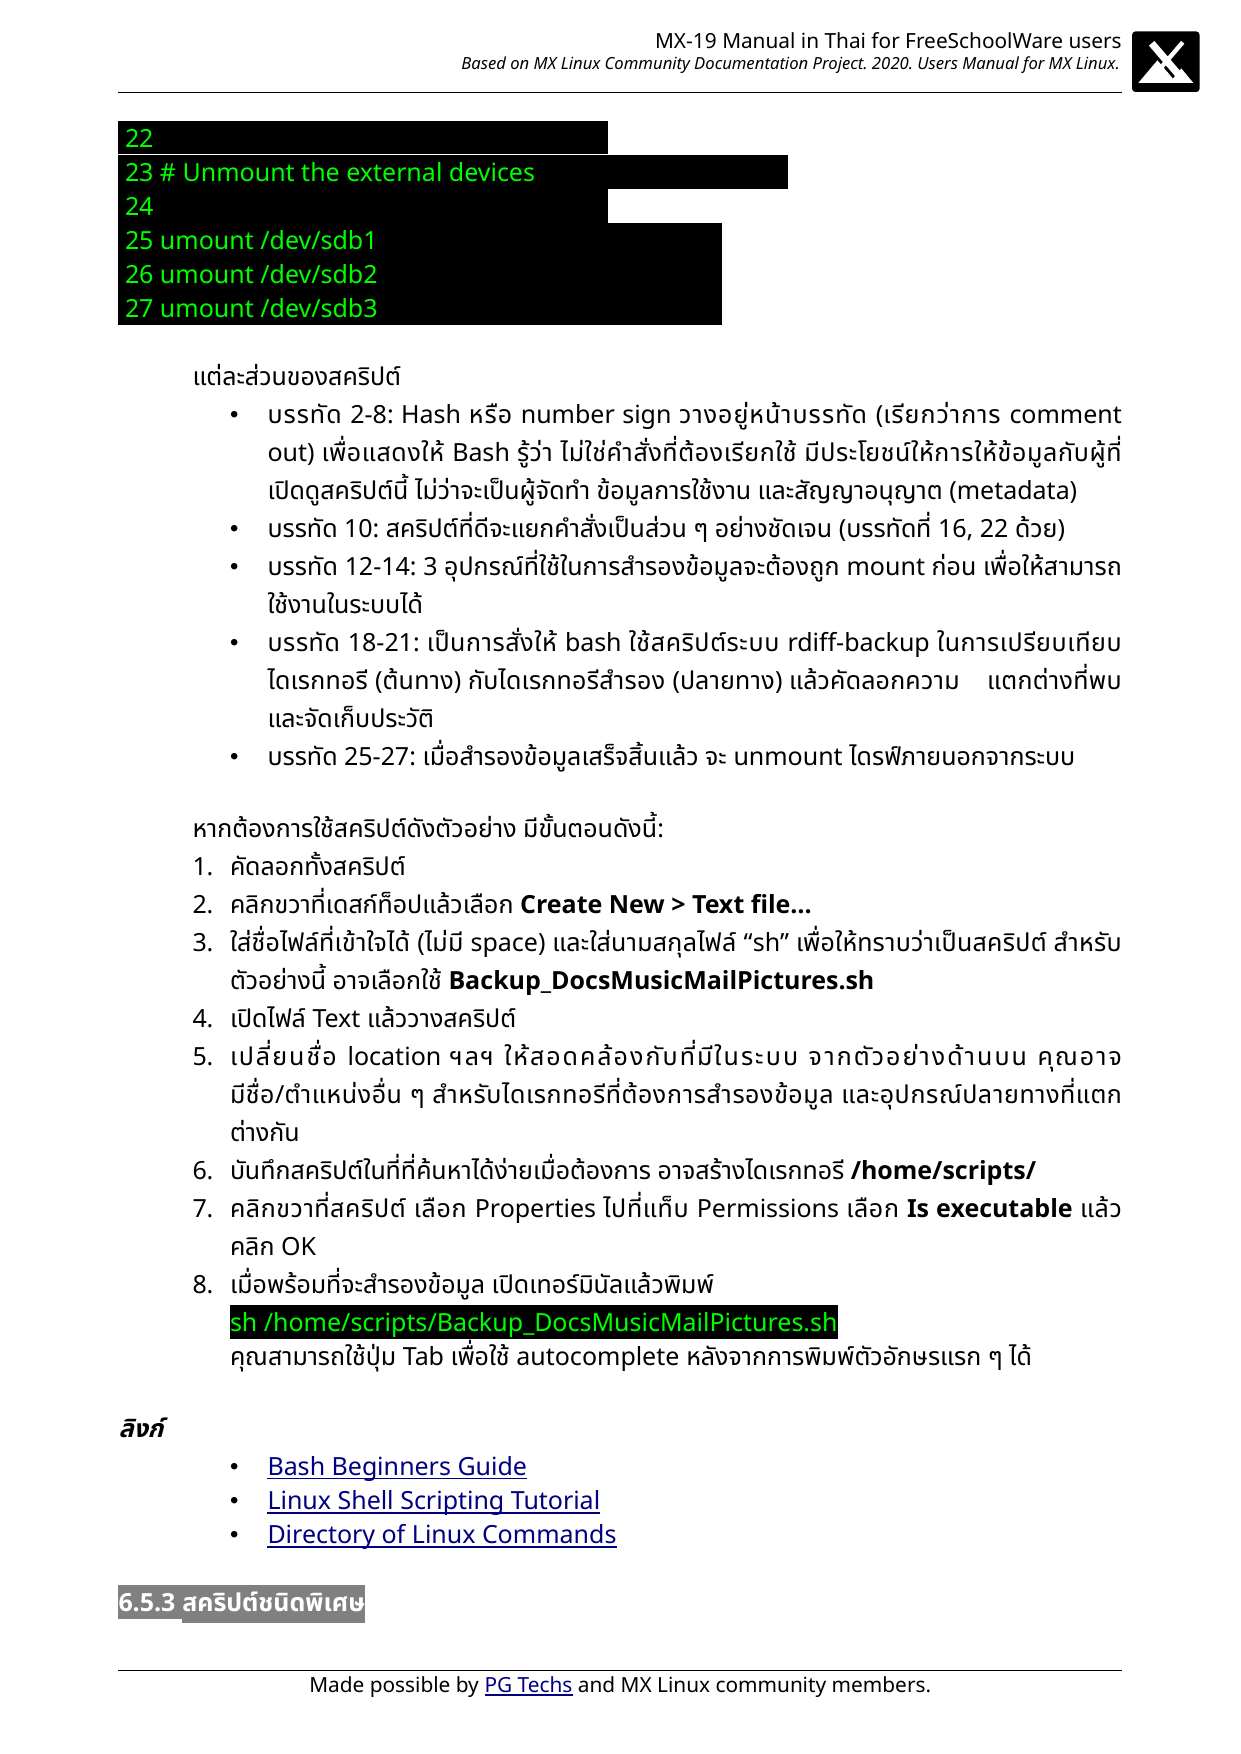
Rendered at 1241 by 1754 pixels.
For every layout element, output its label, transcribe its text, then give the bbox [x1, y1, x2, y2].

list บรรทัด 18-21: เป็นการสั่งให้ bash ใช้สคริปต์ระบบ rdiff-backup ในการเปรียบเทียบไดเรกทอรี (ต้นทาง) กับไดเรกทอรีสำรอง (ปลายทาง) แล้วคัดลอกความ แตกต่างที่พบ และจัดเก็บประวัติ [230, 625, 1122, 739]
list Directory of Linux Commands [230, 1517, 1122, 1551]
list เปลี่ยนชื่อ location ฯลฯ ให้สอดคล้องกับที่มีในระบบ จากตัวอย่างด้านบน คุณอาจมีชื่อ/ตำแหน่งอื่น ๆ สำหรับไดเรกทอรีที่ต้องการสำรองข้อมูล และอุปกรณ์ปลายทางที่แตกต่างกัน [192, 1039, 1122, 1153]
text 22 [118, 121, 1122, 154]
list ใส่ชื่อไฟล์ที่เข้าใจได้ (ไม่มี space) และใส่นามสกุลไฟล์ “sh” เพื่อให้ทราบว่าเป็นสคริปต์ สำหรับตัวอย่างนี้ อาจเลือกใช้ Backup_DocsMusicMailPictures.sh [192, 925, 1122, 1001]
list เมื่อพร้อมที่จะสำรองข้อมูล เปิดเทอร์มินัลแล้วพิมพ์ [192, 1267, 1122, 1305]
text 25 umount /dev/sdb1 [118, 223, 1122, 257]
list บรรทัด 2-8: Hash หรือ number sign วางอยู่หน้าบรรทัด (เรียกว่าการ comment out) เพื่อแสดงให้ Bash รู้ว่า ไม่ใช่คำสั่งที่ต้องเรียกใช้ มีประโยชน์ให้การให้ข้อมูลกับผู้ที่เปิดดูสคริปต์นี้ ไม่ว่าจะเป็นผู้จัดทำ ข้อมูลการใช้งาน และสัญญาอนุญาต (metadata) [230, 397, 1122, 511]
text 24 [118, 189, 1122, 223]
text 23 # Unmount the external devices [118, 154, 1122, 189]
text แต่ละส่วนของสคริปต์ [118, 359, 1122, 397]
list บรรทัด 25-27: เมื่อสำรองข้อมูลเสร็จสิ้นแล้ว จะ unmount ไดรฟ์ภายนอกจากระบบ [230, 739, 1122, 777]
list sh /home/scripts/Backup_DocsMusicMailPictures.sh [192, 1305, 1122, 1339]
list บรรทัด 10: สคริปต์ที่ดีจะแยกคำสั่งเป็นส่วน ๆ อย่างชัดเจน (บรรทัดที่ 16, 22 ด้วย) [230, 511, 1122, 549]
list Linux Shell Scripting Tutorial [230, 1483, 1122, 1517]
text 26 umount /dev/sdb2 [118, 257, 1122, 291]
list บันทึกสคริปต์ในที่ที่ค้นหาได้ง่ายเมื่อต้องการ อาจสร้างไดเรกทอรี /home/scripts/ [192, 1153, 1122, 1191]
text หากต้องการใช้สคริปต์ดังตัวอย่าง มีขั้นตอนดังนี้: [118, 811, 1122, 849]
text 6.5.3 สคริปต์ชนิดพิเศษ [118, 1585, 1122, 1623]
list เปิดไฟล์ Text แล้ววางสคริปต์ [192, 1001, 1122, 1039]
list คลิกขวาที่สคริปต์ เลือก Properties ไปที่แท็บ Permissions เลือก Is executable แล้วคลิก OK [192, 1191, 1122, 1267]
list คุณสามารถใช้ปุ่ม Tab เพื่อใช้ autocomplete หลังจากการพิมพ์ตัวอักษรแรก ๆ ได้ [192, 1339, 1122, 1377]
list คลิกขวาที่เดสก์ท็อปแล้วเลือก Create New > Text file… [192, 887, 1122, 925]
list คัดลอกทั้งสคริปต์ [192, 849, 1122, 887]
text 27 umount /dev/sdb3 [118, 291, 1122, 325]
list Bash Beginners Guide [230, 1449, 1122, 1483]
text ลิงก์ [118, 1411, 1122, 1449]
list บรรทัด 12-14: 3 อุปกรณ์ที่ใช้ในการสำรองข้อมูลจะต้องถูก mount ก่อน เพื่อให้สามารถใช้งานในระบบได้ [230, 549, 1122, 625]
